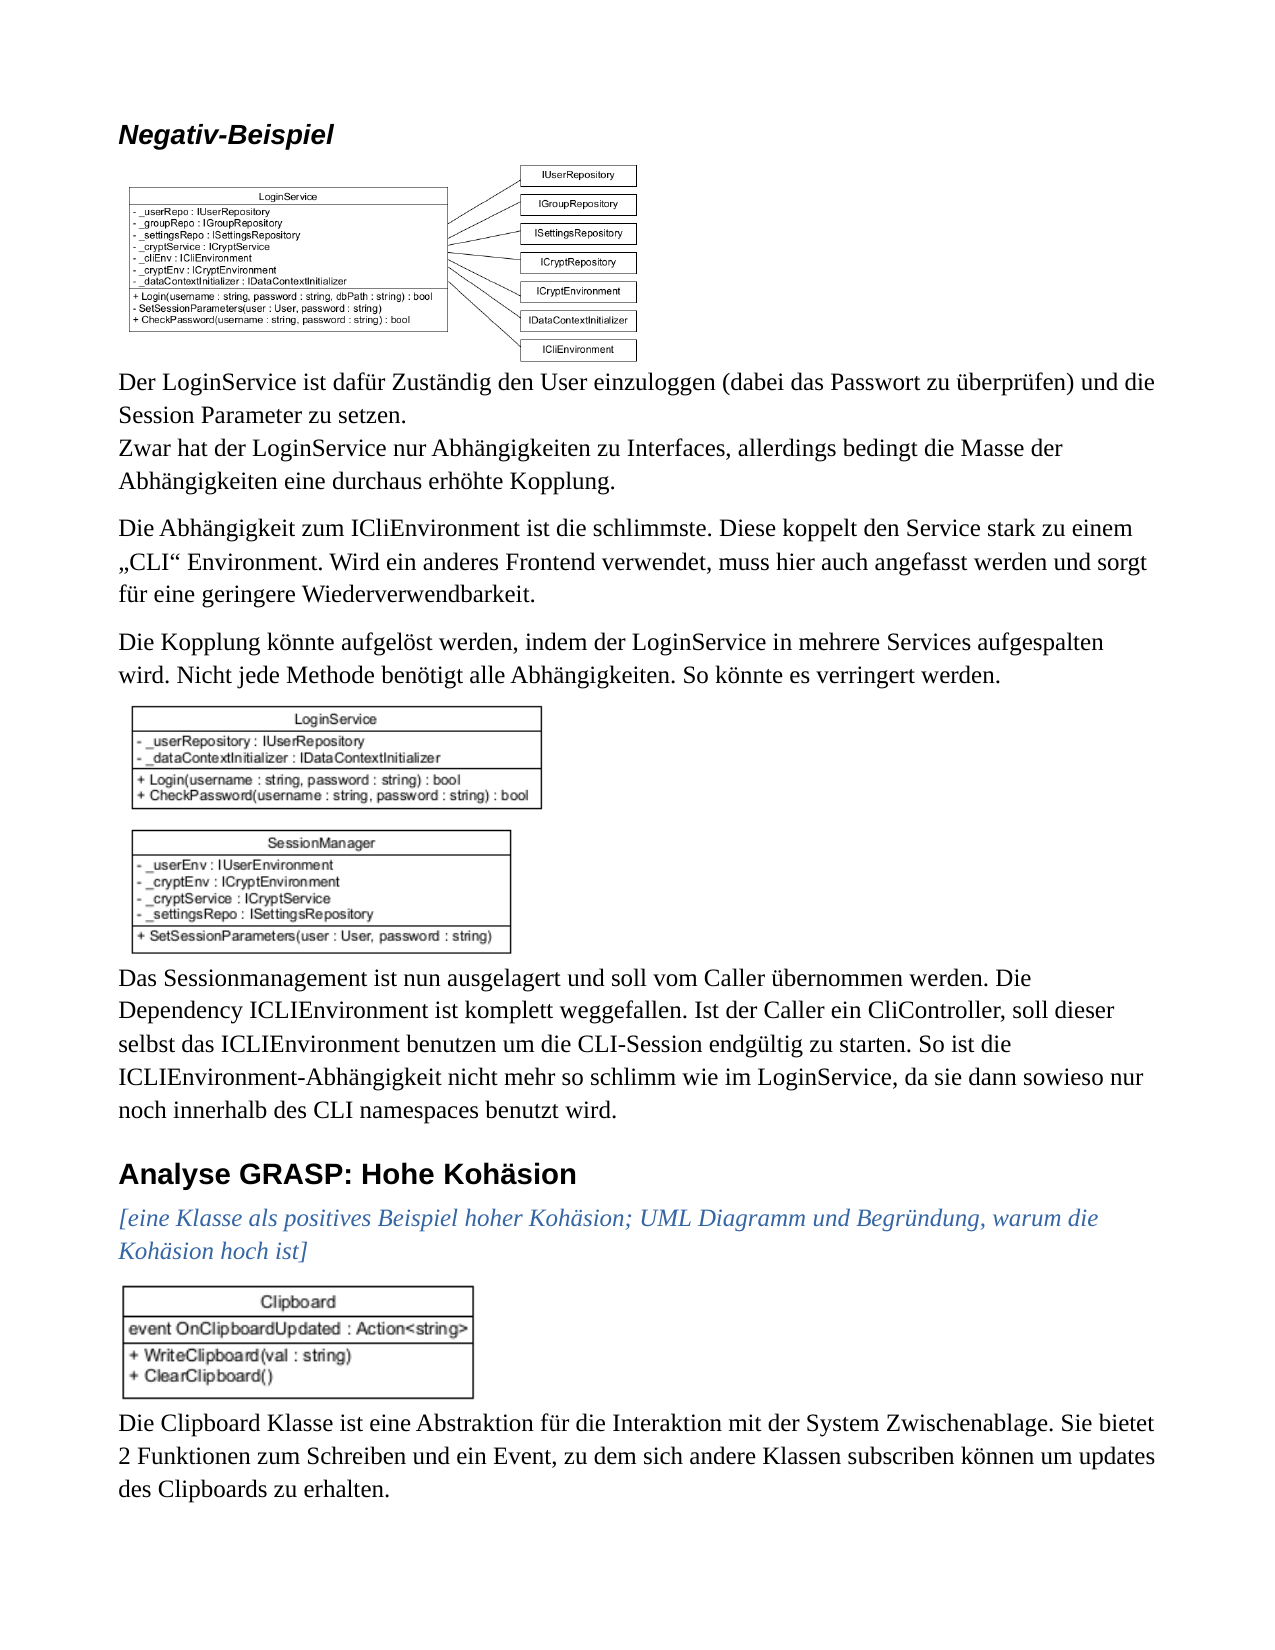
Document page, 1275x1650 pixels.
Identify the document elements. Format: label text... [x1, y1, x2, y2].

picture [118, 1283, 482, 1404]
subtitle Analyse GRASP: Hohe Kohäsion [118, 1157, 1157, 1191]
text [eine Klasse als positives Beispiel hoher Kohäsion; UML Diagramm und Begründung, warum die Kohäsion hoch ist] [118, 1203, 1157, 1265]
text Das Sessionmanagement ist nun ausgelagert und soll vom Caller übernommen werden. Die Dependency ICLIEnvironment ist komplett weggefallen. Ist der Caller ein CliController, soll dieser selbst das ICLIEnvironment benutzen um die CLI-Session endgültig zu starten. So ist die ICLIEnvironment-Abhängigkeit nicht mehr so schlimm wie im LoginService, da sie dann sowieso nur noch innerhalb des CLI namespaces benutzt wird. [118, 708, 1157, 1123]
picture [126, 162, 639, 363]
picture [128, 702, 546, 959]
text Die Clipboard Klasse ist eine Abstraktion für die Interaktion mit der System Zwischenablage. Sie bietet 2 Funktionen zum Schreiben und ein Event, zu dem sich andere Klassen subscriben können um updates des Clipboards zu erhalten. [118, 1284, 1157, 1503]
text Der LoginService ist dafür Zuständig den User einzuloggen (dabei das Passwort zu überprüfen) und die Session Parameter zu setzen. Zwar hat der LoginService nur Abhängigkeiten zu Interfaces, allerdings bedingt die Masse der Abhängigkeiten eine durchaus erhöhte Kopplung. [118, 162, 1157, 495]
subtitle Negativ-Beispiel [118, 118, 1157, 150]
text Die Kopplung könnte aufgelöst werden, indem der LoginService in mehrere Services aufgespalten wird. Nicht jede Methode benötigt alle Abhängigkeiten. So könnte es verringert werden. [118, 627, 1157, 689]
text Die Abhängigkeit zum ICliEnvironment ist die schlimmste. Diese koppelt den Service stark zu einem „CLI“ Environment. Wird ein anderes Frontend verwendet, muss hier auch angefasst werden und sorgt für eine geringere Wiederverwendbarkeit. [118, 513, 1157, 608]
